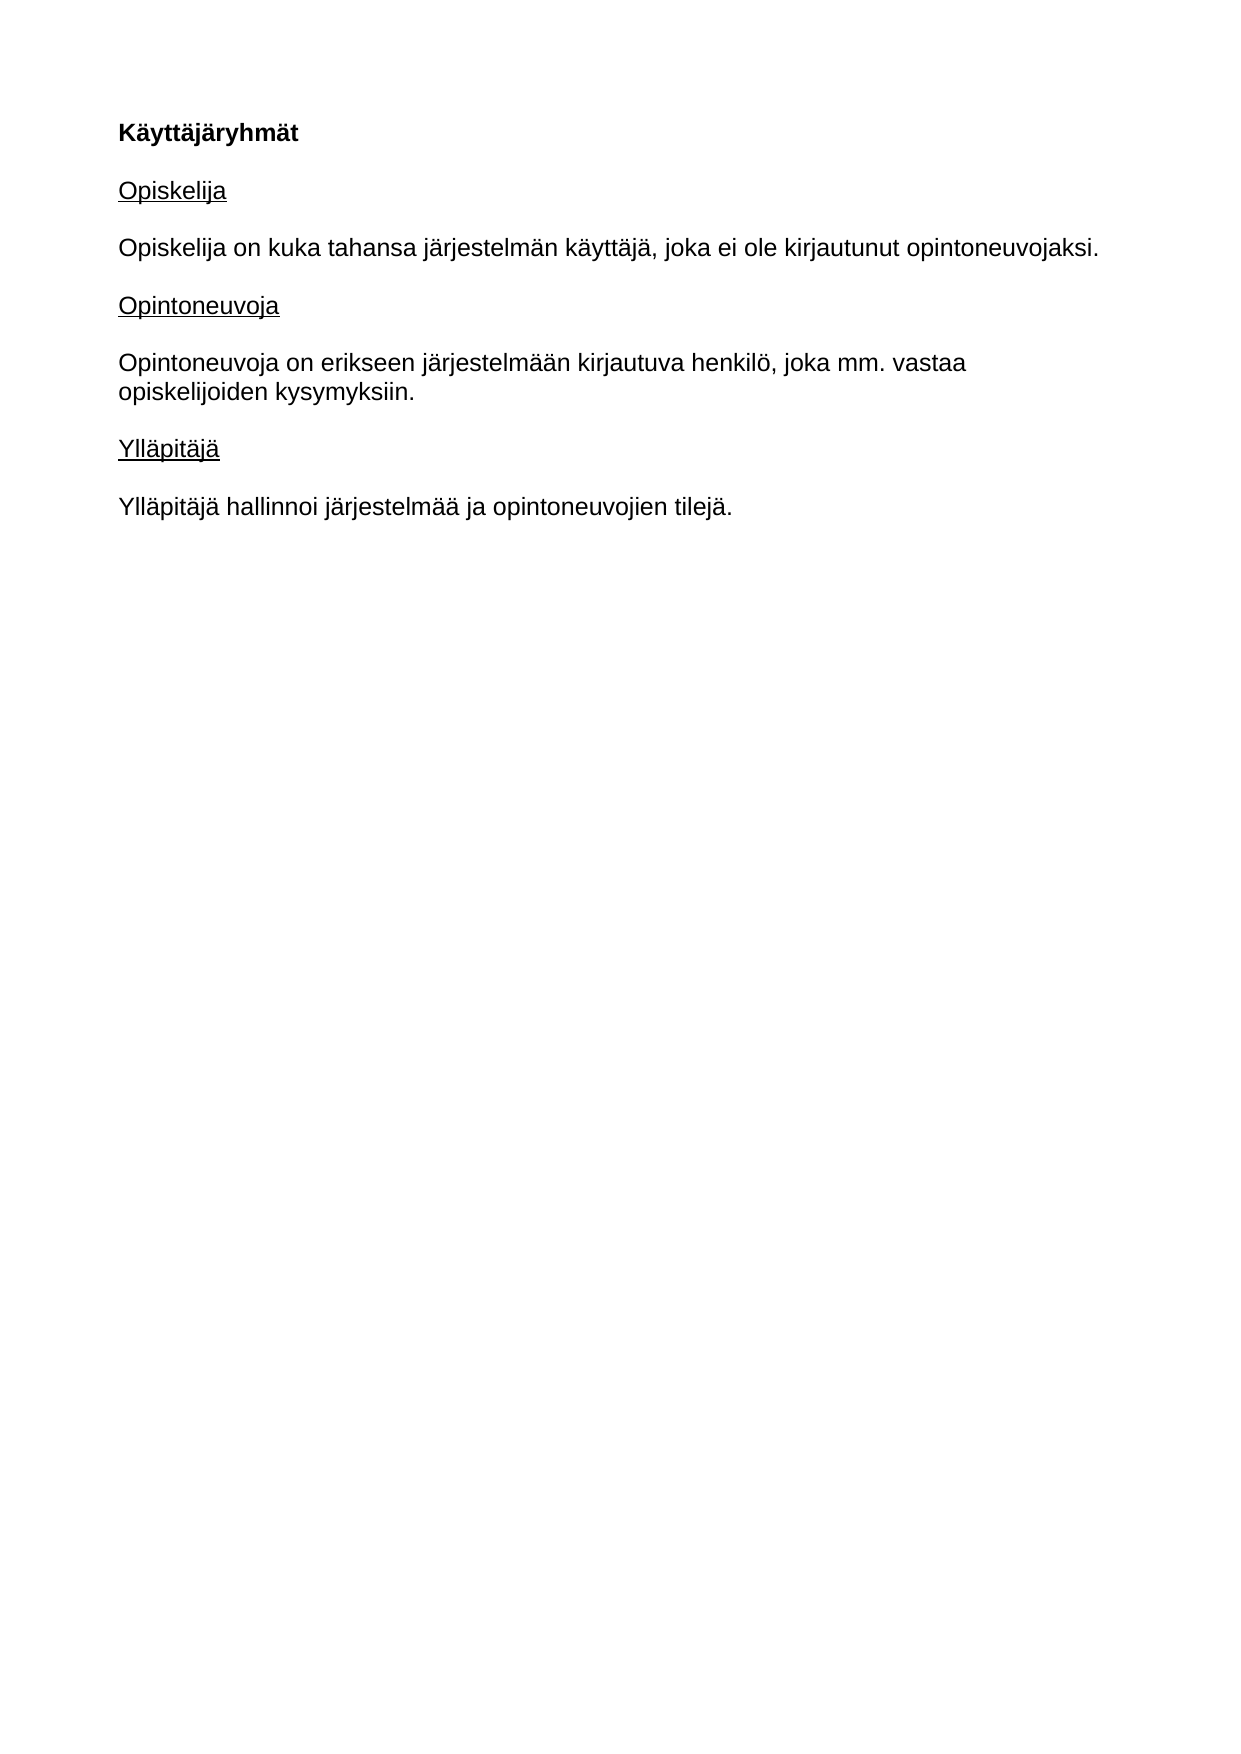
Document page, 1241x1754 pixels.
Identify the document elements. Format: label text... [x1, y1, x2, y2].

text Opintoneuvoja [118, 291, 1122, 319]
text Ylläpitäjä [118, 434, 1122, 463]
text Opintoneuvoja on erikseen järjestelmään kirjautuva henkilö, joka mm. vastaa opiskelijoiden kysymyksiin. [118, 348, 1122, 406]
text Opiskelija on kuka tahansa järjestelmän käyttäjä, joka ei ole kirjautunut opintoneuvojaksi. [118, 233, 1122, 262]
text Käyttäjäryhmät [118, 118, 1122, 147]
text Ylläpitäjä hallinnoi järjestelmää ja opintoneuvojien tilejä. [118, 492, 1122, 521]
text Opiskelija [118, 176, 1122, 204]
